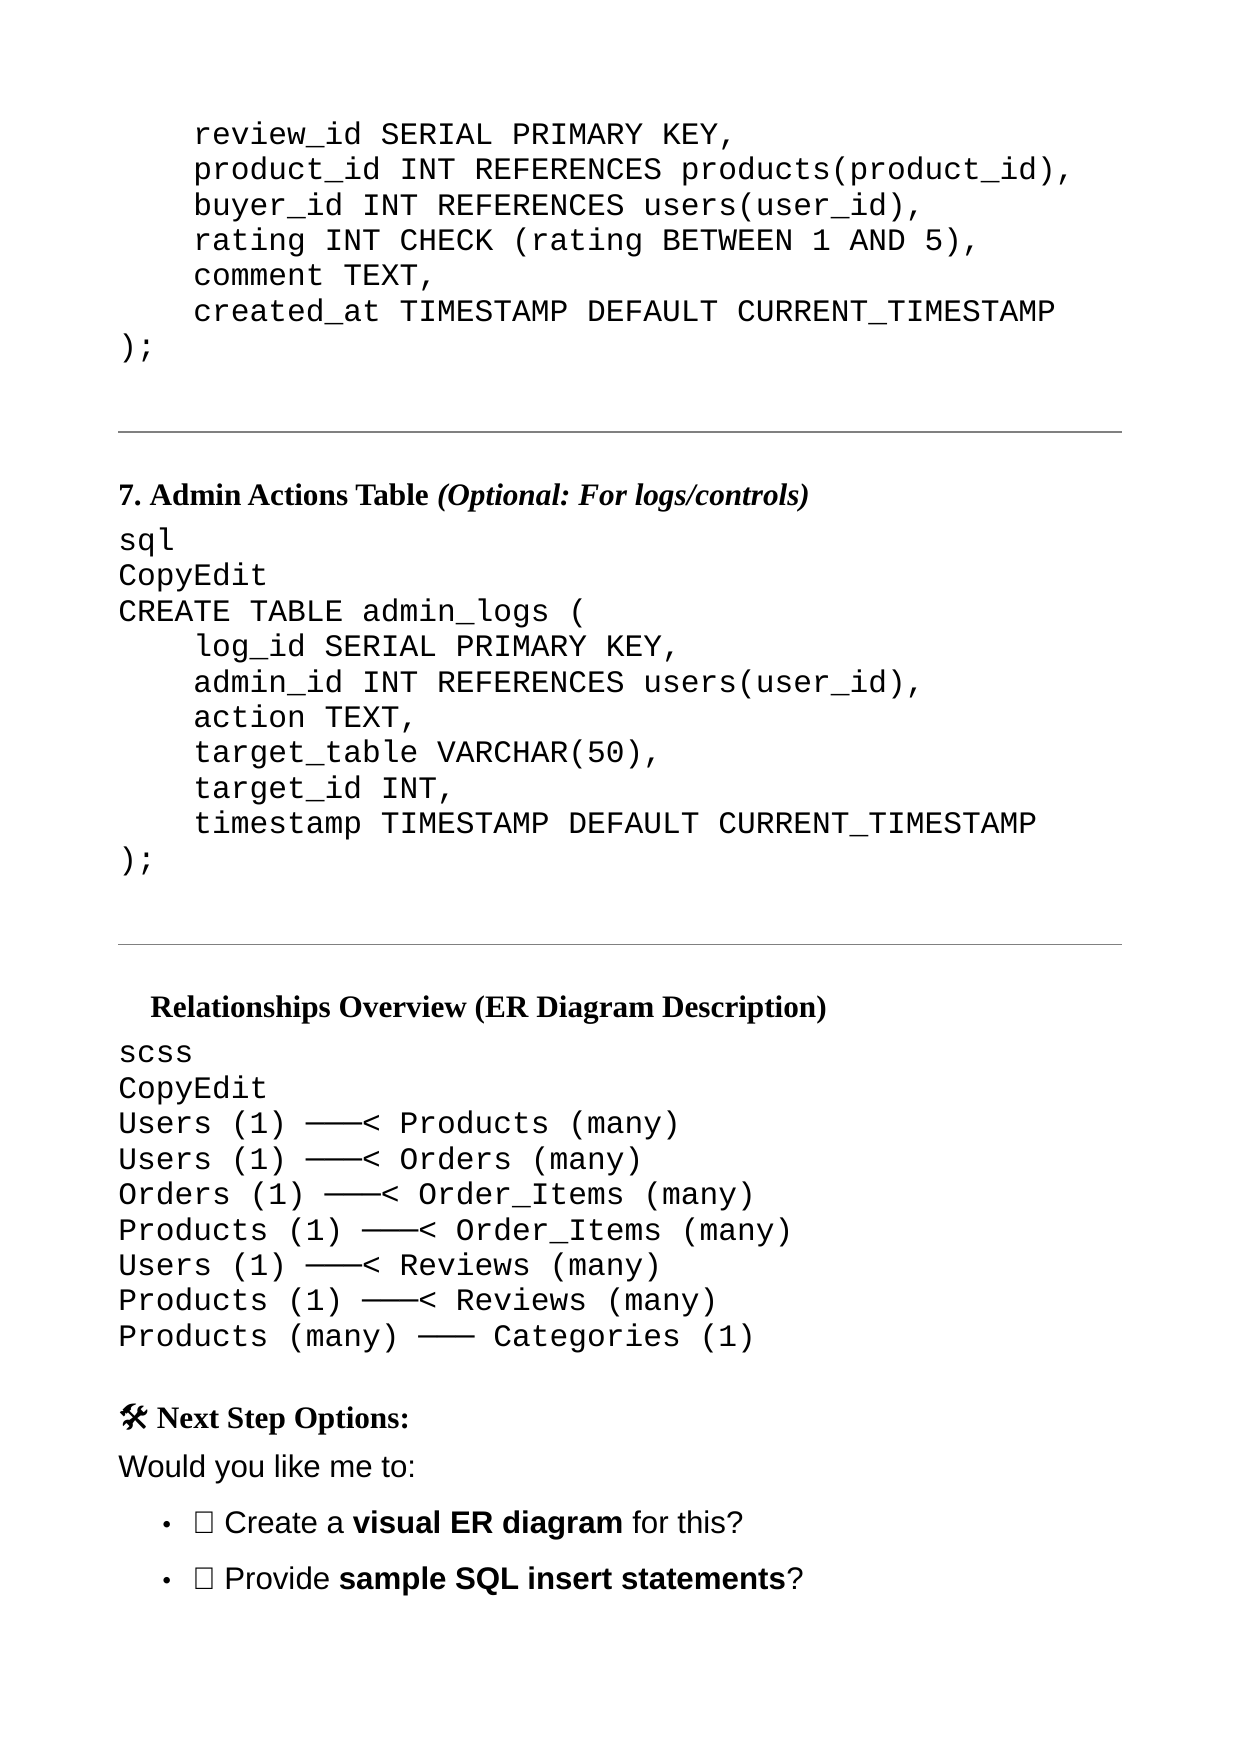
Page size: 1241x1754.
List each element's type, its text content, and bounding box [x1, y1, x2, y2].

text Products (1) ───< Reviews (many) [118, 1285, 1122, 1320]
text ); [118, 843, 1122, 878]
text product_id INT REFERENCES products(product_id), [118, 153, 1122, 189]
list ✅ Provide sample SQL insert statements? [162, 1560, 1122, 1596]
text action TEXT, [118, 701, 1122, 737]
text rating INT CHECK (rating BETWEEN 1 AND 5), [118, 224, 1122, 260]
subtitle 7. Admin Actions Table (Optional: For logs/controls) [118, 476, 1122, 512]
text ); [118, 331, 1122, 366]
text Would you like me to: [118, 1448, 1122, 1484]
text target_table VARCHAR(50), [118, 737, 1122, 772]
text timestamp TIMESTAMP DEFAULT CURRENT_TIMESTAMP [118, 808, 1122, 843]
subtitle 🛠️ Next Step Options: [118, 1400, 1122, 1436]
text buyer_id INT REFERENCES users(user_id), [118, 189, 1122, 224]
text comment TEXT, [118, 260, 1122, 295]
text Users (1) ───< Orders (many) [118, 1143, 1122, 1178]
text log_id SERIAL PRIMARY KEY, [118, 631, 1122, 666]
text CopyEdit [118, 560, 1122, 595]
text Products (many) ─── Categories (1) [118, 1320, 1122, 1356]
text Users (1) ───< Products (many) [118, 1108, 1122, 1143]
text Users (1) ───< Reviews (many) [118, 1249, 1122, 1285]
text created_at TIMESTAMP DEFAULT CURRENT_TIMESTAMP [118, 295, 1122, 331]
text Orders (1) ───< Order_Items (many) [118, 1178, 1122, 1214]
text sql [118, 524, 1122, 560]
text CopyEdit [118, 1072, 1122, 1108]
text scss [118, 1037, 1122, 1072]
text review_id SERIAL PRIMARY KEY, [118, 118, 1122, 153]
text CREATE TABLE admin_logs ( [118, 595, 1122, 631]
text target_id INT, [118, 772, 1122, 808]
subtitle ✅ Relationships Overview (ER Diagram Description) [118, 988, 1122, 1024]
text admin_id INT REFERENCES users(user_id), [118, 666, 1122, 701]
list 🎨 Create a visual ER diagram for this? [162, 1504, 1122, 1540]
text Products (1) ───< Order_Items (many) [118, 1214, 1122, 1249]
